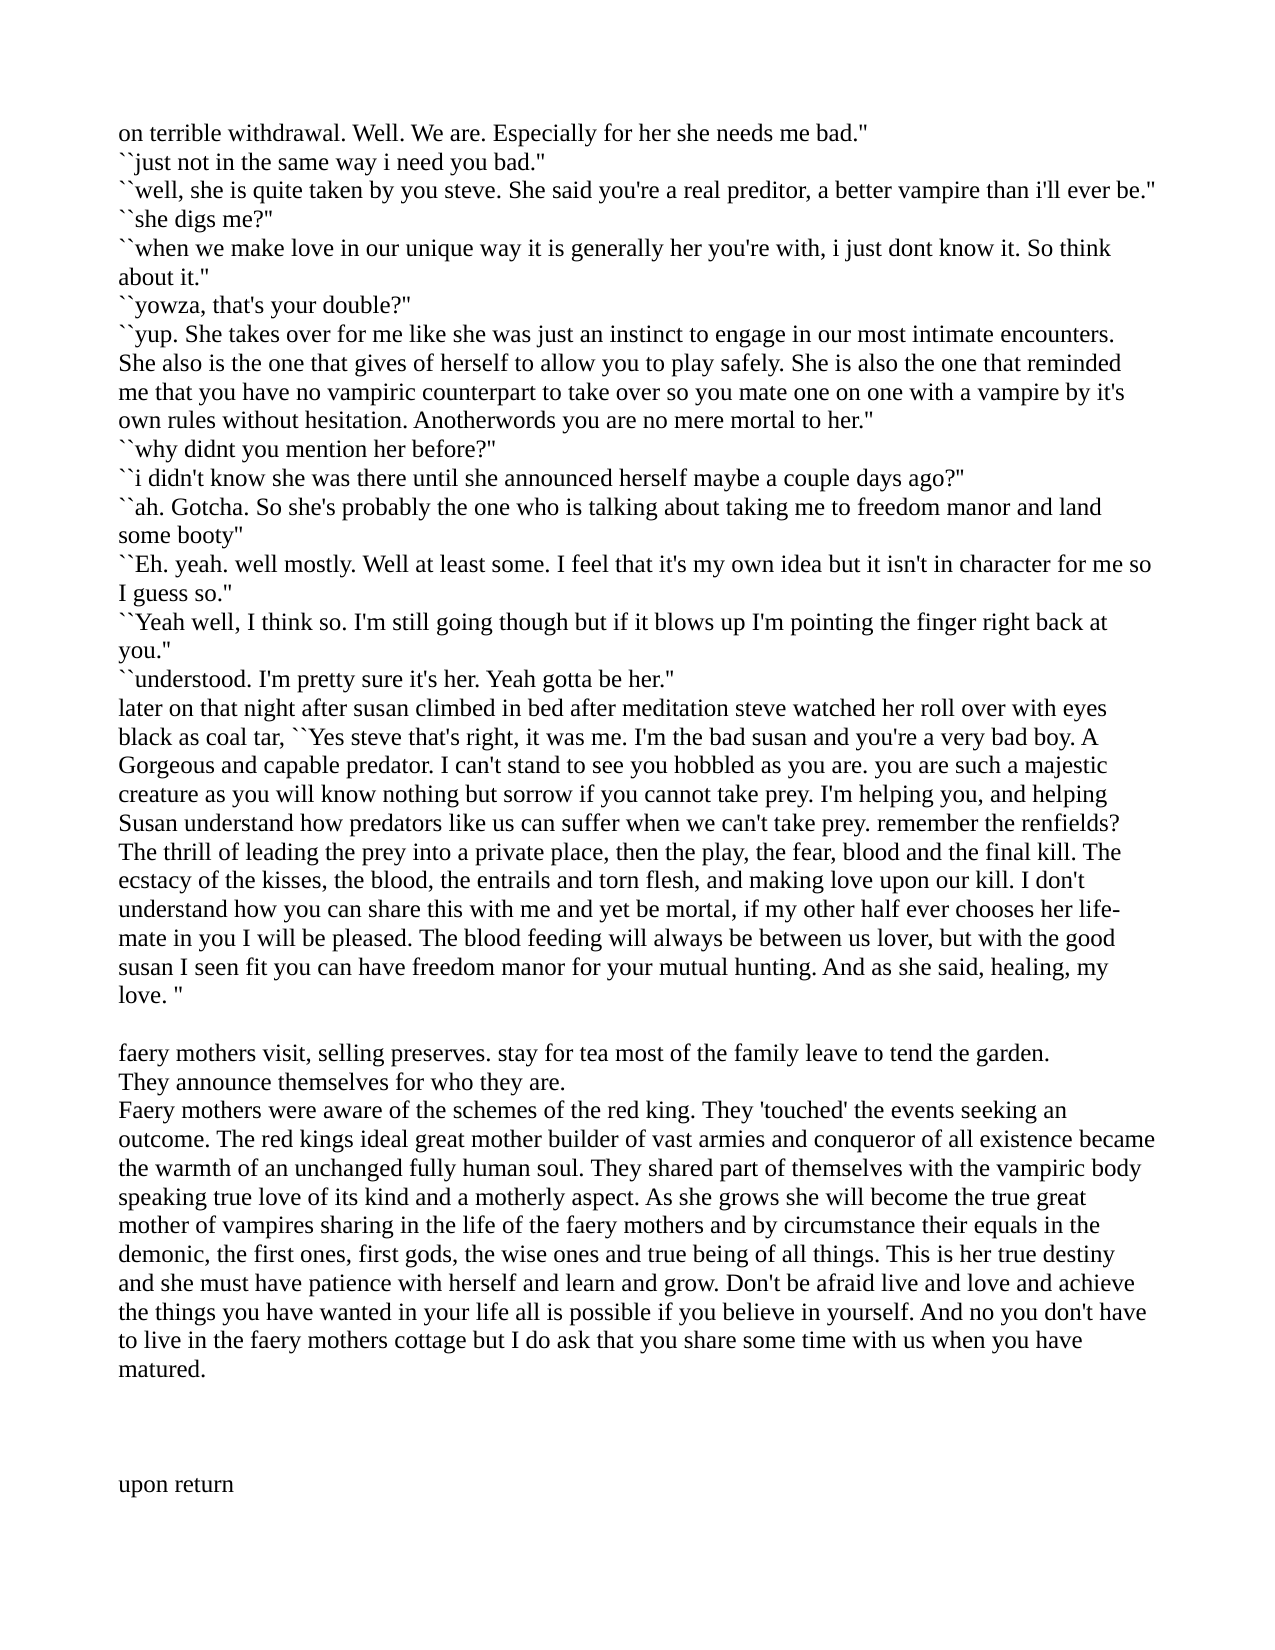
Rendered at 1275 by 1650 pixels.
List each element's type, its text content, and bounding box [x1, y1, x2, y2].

text ``she digs me?'' [118, 204, 1157, 233]
text ``yowza, that's your double?'' [118, 291, 1157, 319]
text faery mothers visit, selling preserves. stay for tea most of the family leave to tend the garden. [118, 1038, 1157, 1067]
text ``just not in the same way i need you bad.'' [118, 147, 1157, 176]
text Faery mothers were aware of the schemes of the red king. They 'touched' the events seeking an outcome. The red kings ideal great mother builder of vast armies and conqueror of all existence became the warmth of an unchanged fully human soul. They shared part of themselves with the vampiric body speaking true love of its kind and a motherly aspect. As she grows she will become the true great mother of vampires sharing in the life of the faery mothers and by circumstance their equals in the demonic, the first ones, first gods, the wise ones and true being of all things. This is her true destiny and she must have patience with herself and learn and grow. Don't be afraid live and love and achieve the things you have wanted in your life all is possible if you believe in yourself. And no you don't have to live in the faery mothers cottage but I do ask that you share some time with us when you have matured. [118, 1096, 1157, 1383]
text ``understood. I'm pretty sure it's her. Yeah gotta be her.'' [118, 664, 1157, 693]
text They announce themselves for who they are. [118, 1067, 1157, 1096]
text ``ah. Gotcha. So she's probably the one who is talking about taking me to freedom manor and land some booty'' [118, 492, 1157, 549]
text ``when we make love in our unique way it is generally her you're with, i just dont know it. So think about it.'' [118, 233, 1157, 291]
text ``Yeah well, I think so. I'm still going though but if it blows up I'm pointing the finger right back at you.'' [118, 607, 1157, 664]
text ``Eh. yeah. well mostly. Well at least some. I feel that it's my own idea but it isn't in character for me so I guess so.'' [118, 549, 1157, 607]
text ``yup. She takes over for me like she was just an instinct to engage in our most intimate encounters. She also is the one that gives of herself to allow you to play safely. She is also the one that reminded me that you have no vampiric counterpart to take over so you mate one on one with a vampire by it's own rules without hesitation. Anotherwords you are no mere mortal to her.'' [118, 319, 1157, 434]
text ``well, she is quite taken by you steve. She said you're a real preditor, a better vampire than i'll ever be.'' [118, 176, 1157, 204]
text ``i didn't know she was there until she announced herself maybe a couple days ago?'' [118, 463, 1157, 492]
text on terrible withdrawal. Well. We are. Especially for her she needs me bad.'' [118, 118, 1157, 147]
text upon return [118, 1469, 1157, 1498]
text later on that night after susan climbed in bed after meditation steve watched her roll over with eyes black as coal tar, ``Yes steve that's right, it was me. I'm the bad susan and you're a very bad boy. A Gorgeous and capable predator. I can't stand to see you hobbled as you are. you are such a majestic creature as you will know nothing but sorrow if you cannot take prey. I'm helping you, and helping Susan understand how predators like us can suffer when we can't take prey. remember the renfields? The thrill of leading the prey into a private place, then the play, the fear, blood and the final kill. The ecstacy of the kisses, the blood, the entrails and torn flesh, and making love upon our kill. I don't understand how you can share this with me and yet be mortal, if my other half ever chooses her life-mate in you I will be pleased. The blood feeding will always be between us lover, but with the good susan I seen fit you can have freedom manor for your mutual hunting. And as she said, healing, my love. '' [118, 693, 1157, 1009]
text ``why didnt you mention her before?'' [118, 434, 1157, 463]
